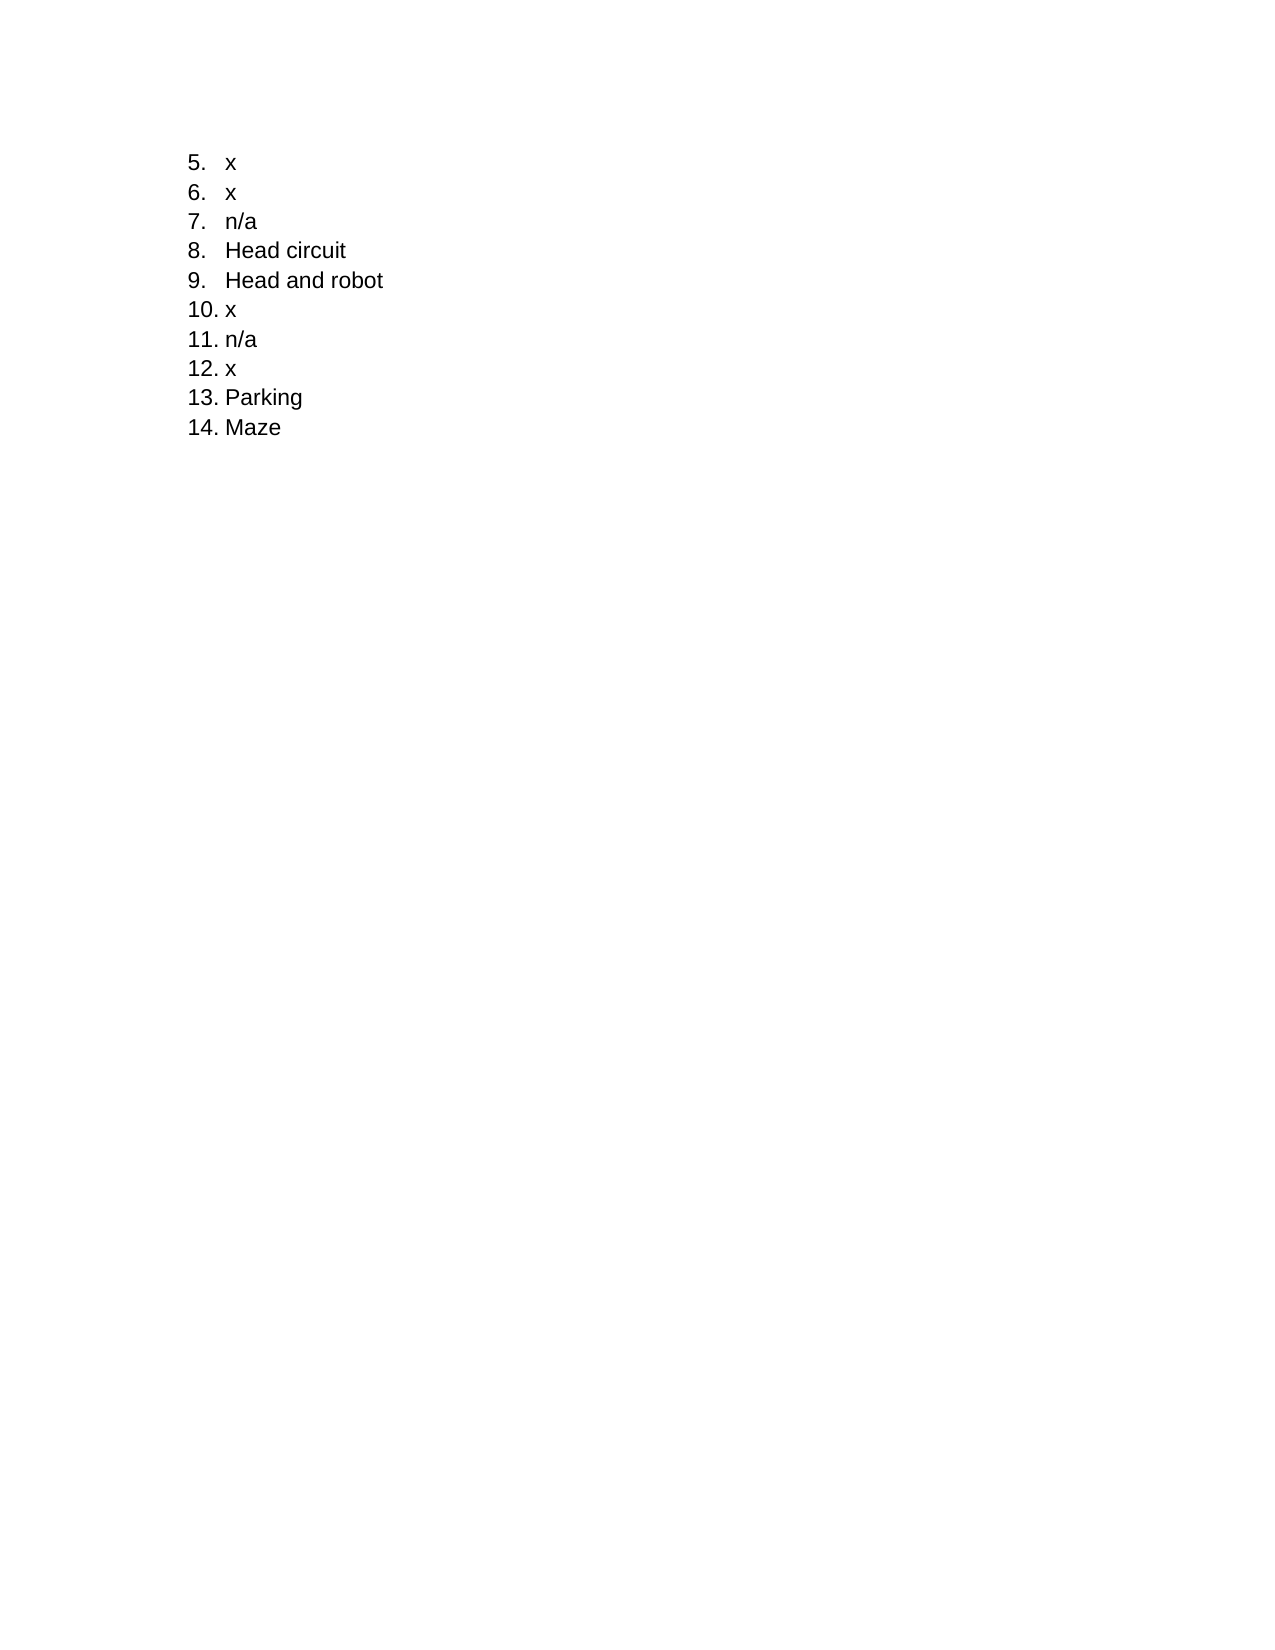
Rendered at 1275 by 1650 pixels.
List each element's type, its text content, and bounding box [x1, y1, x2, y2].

list Maze [187, 414, 1125, 440]
list Head and robot [187, 267, 1125, 293]
list x [187, 150, 1125, 176]
list n/a [187, 326, 1125, 352]
list Head circuit [187, 238, 1125, 264]
list Parking [187, 385, 1125, 411]
list x [187, 179, 1125, 205]
list x [187, 297, 1125, 322]
list x [187, 356, 1125, 381]
list n/a [187, 209, 1125, 234]
